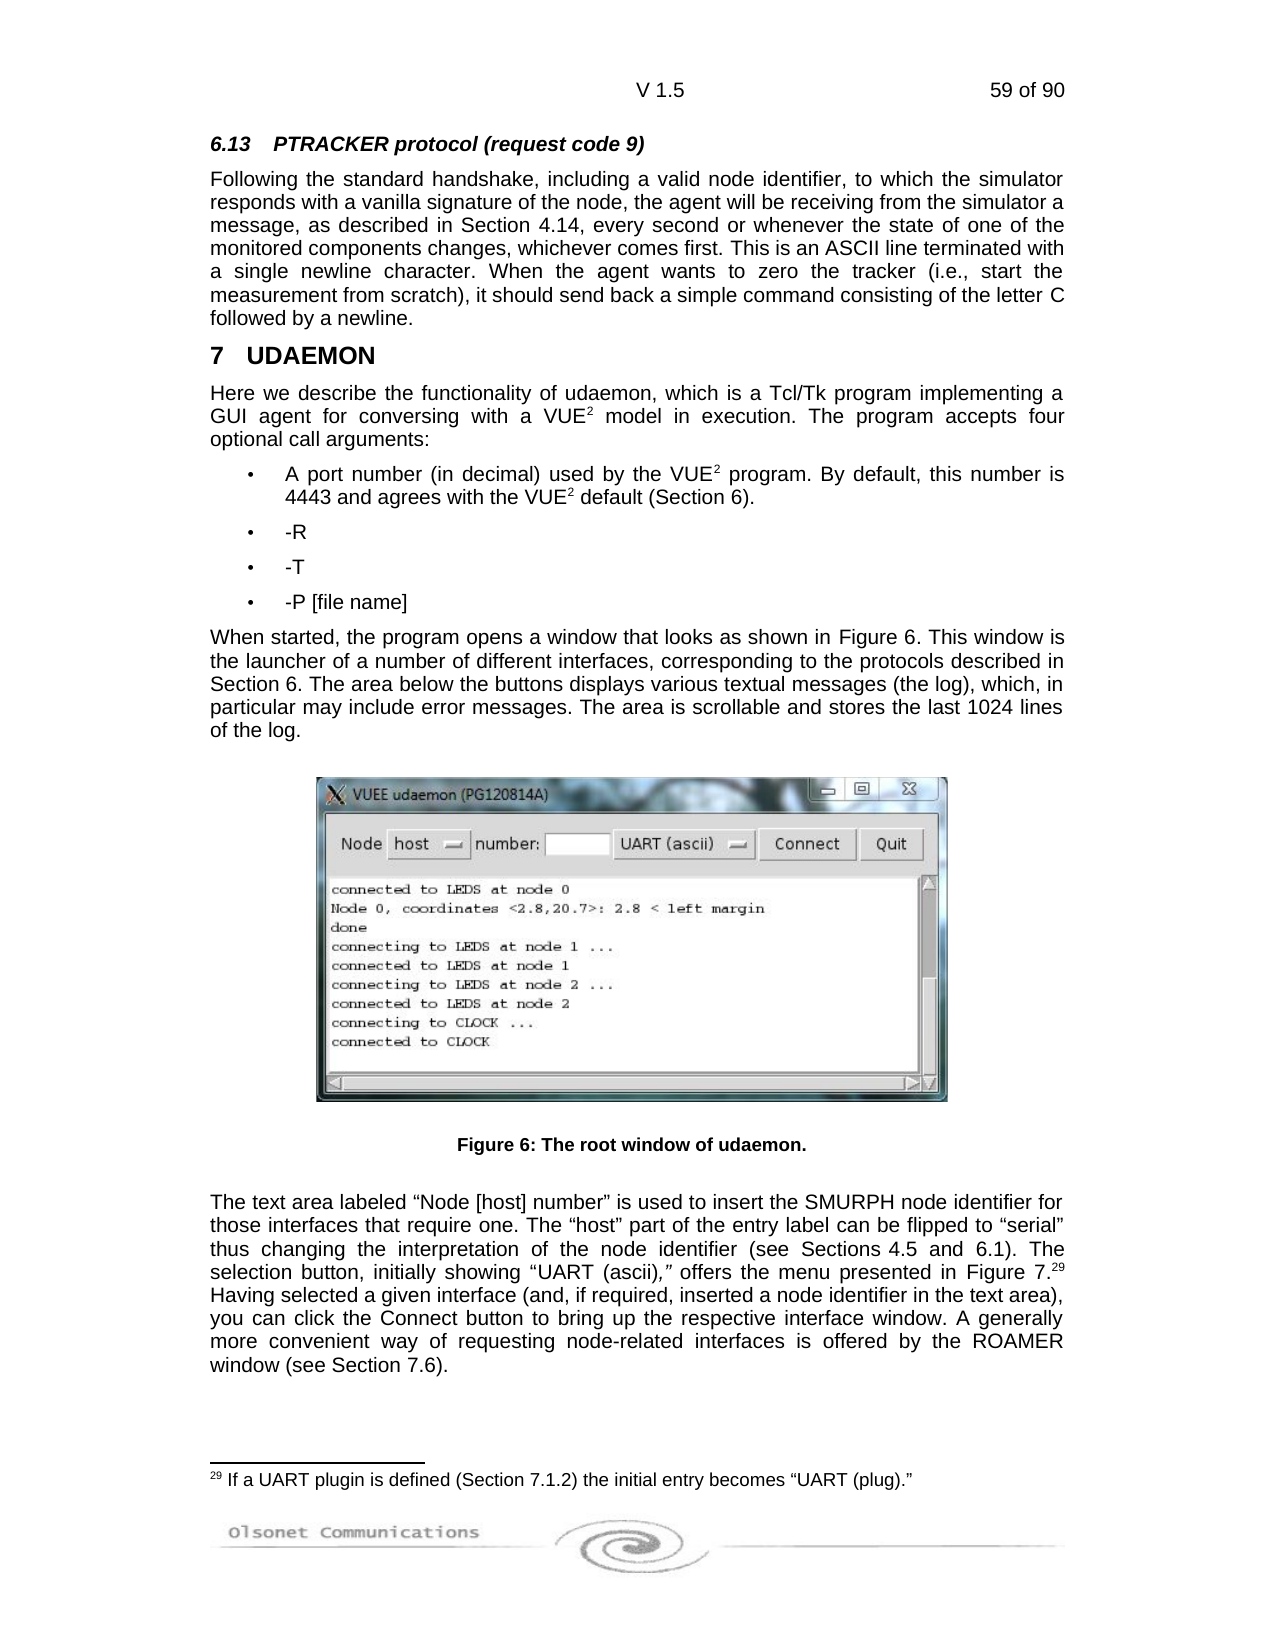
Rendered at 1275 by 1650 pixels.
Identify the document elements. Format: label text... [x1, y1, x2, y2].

list -R [247, 521, 1065, 544]
text If a UART plugin is defined (Section 7.1.2) the initial entry becomes “UART (plug).” [210, 1469, 1065, 1490]
subtitle PTRACKER protocol (request code 9) [210, 132, 1065, 155]
list -P [file name] [247, 591, 1065, 614]
text Figure 6: The root window of udaemon. [316, 1135, 947, 1156]
text Here we describe the functionality of udaemon, which is a Tcl/Tk program implementing a GUI agent for conversing with a VUE2 model in execution. The program accepts four optional call arguments: [210, 381, 1065, 451]
text Following the standard handshake, including a valid node identifier, to which the simulator responds with a vanilla signature of the node, the agent will be receiving from the simulator a message, as described in Section 4.14, every second or whenever the state of one of the monitored components changes, whichever comes first. This is an ASCII line terminated with a single newline character. When the agent wants to zero the tracker (i.e., start the measurement from scratch), it should send back a simple command consisting of the letter C followed by a newline. [210, 167, 1065, 330]
text When started, the program opens a window that looks as shown in Figure 6. This window is the launcher of a number of different interfaces, corresponding to the protocols described in Section 6. The area below the buttons displays various textual messages (the log), which, in particular may include error messages. The area is scrollable and stores the last 1024 lines of the log. [210, 626, 1065, 742]
list -T [247, 556, 1065, 579]
text The text area labeled “Node [host] number” is used to insert the SMURPH node identifier for those interfaces that require one. The “host” part of the entry label can be flipped to “serial” thus changing the interpretation of the node identifier (see Sections 4.5 and 6.1). The selection button, initially showing “UART (ascii),” offers the menu presented in Figure 7. Having selected a given interface (and, if required, inserted a node identifier in the text area), you can click the Connect button to bring up the respective interface window. A generally more convenient way of requesting node-related interfaces is offered by the ROAMER window (see Section 7.6). [210, 1191, 1065, 1377]
subtitle UDAEMON [210, 342, 1065, 369]
picture [210, 1504, 1065, 1596]
list A port number (in decimal) used by the VUE2 program. By default, this number is 4443 and agrees with the VUE2 default (Section 6). [247, 463, 1065, 509]
picture [316, 777, 948, 1102]
